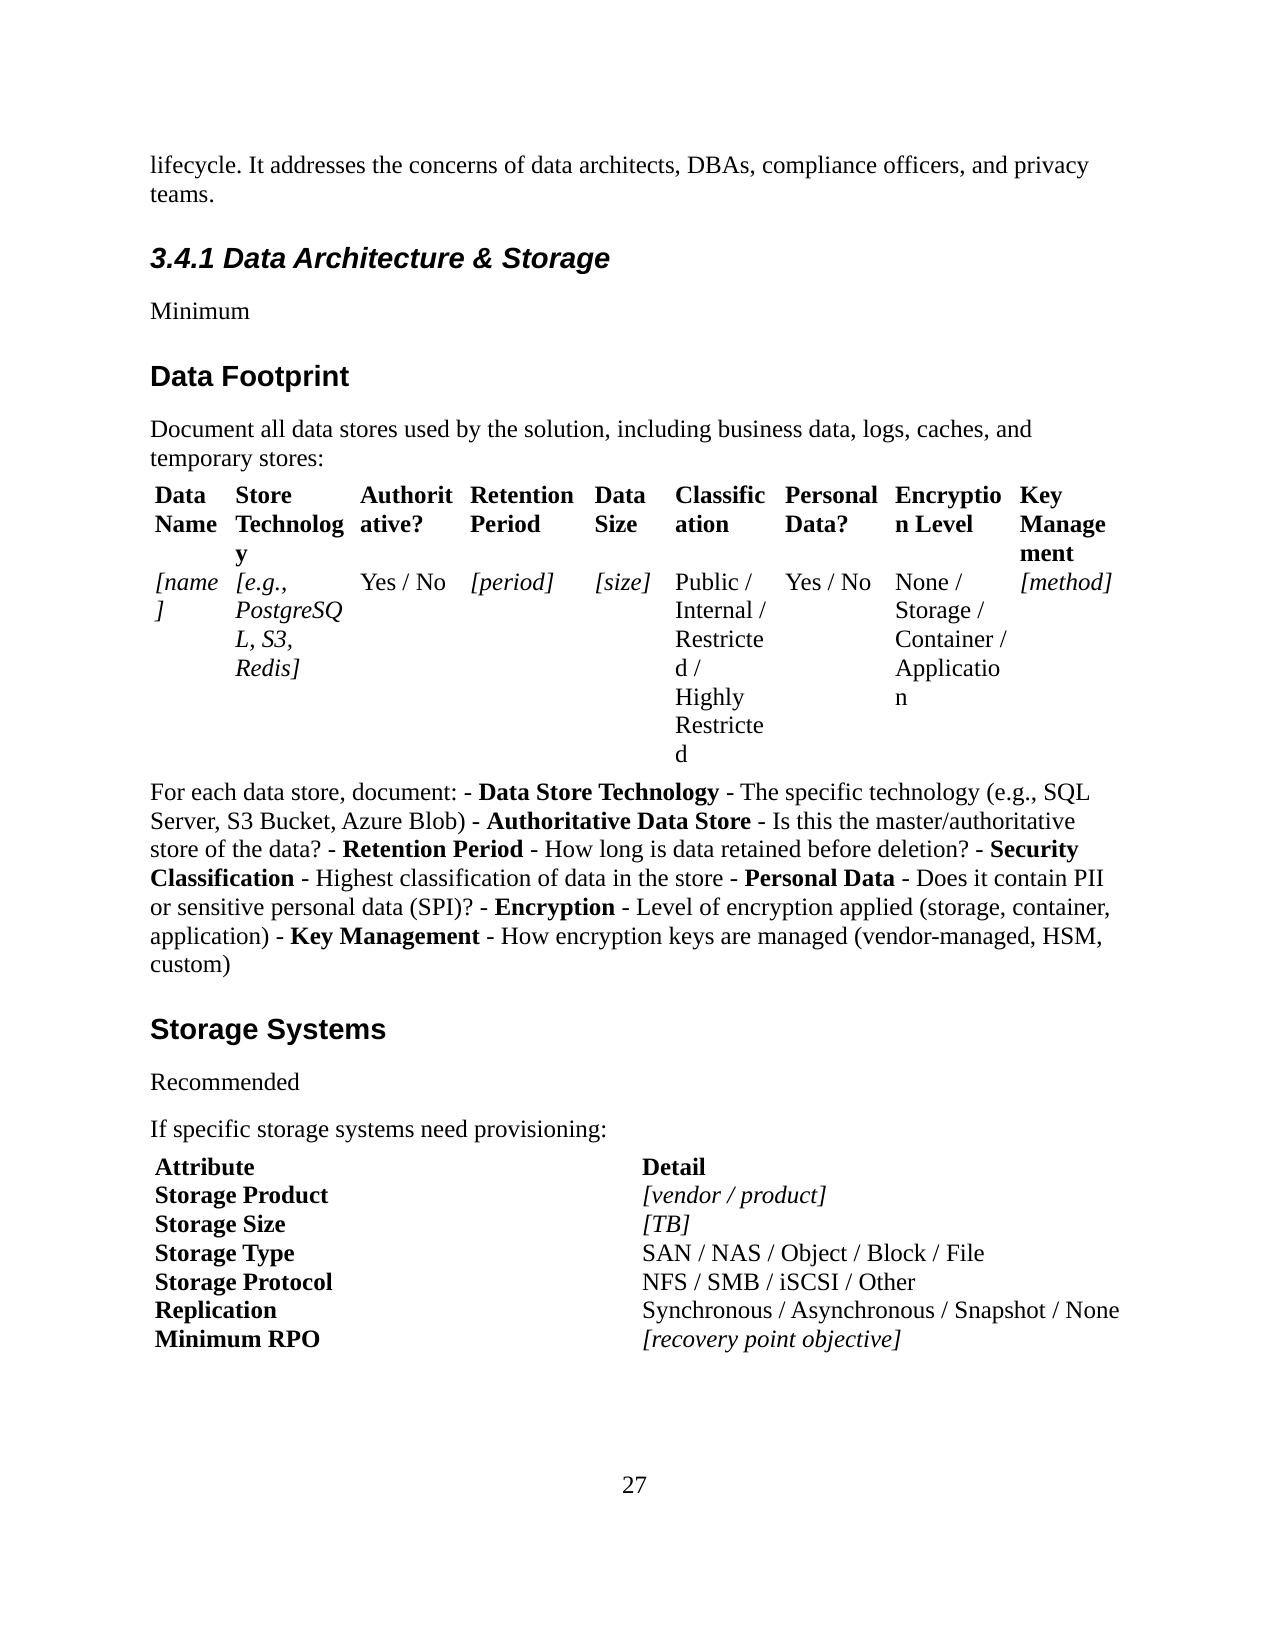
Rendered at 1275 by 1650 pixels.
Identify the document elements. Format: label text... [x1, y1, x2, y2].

text Document all data stores used by the solution, including business data, logs, caches, and temporary stores: [150, 414, 1125, 472]
table_header Personal Data? [780, 481, 890, 567]
table_cell [vendor / product] [638, 1180, 1125, 1209]
table_header Detail [638, 1152, 1125, 1180]
table_header Data Size [590, 481, 670, 567]
text Recommended [150, 1067, 1125, 1096]
table_cell Storage Protocol [150, 1267, 637, 1295]
text For each data store, document: - Data Store Technology - The specific technology (e.g., SQL Server, S3 Bucket, Azure Blob) - Authoritative Data Store - Is this the master/authoritative store of the data? - Retention Period - How long is data retained before deletion? - Security Classification - Highest classification of data in the store - Personal Data - Does it contain PII or sensitive personal data (SPI)? - Encryption - Level of encryption applied (storage, container, application) - Key Management - How encryption keys are managed (vendor-managed, HSM, custom) [150, 777, 1125, 978]
table_header Key Management [1015, 481, 1125, 567]
table_cell Public / Internal / Restricted / Highly Restricted [670, 567, 780, 768]
table_header Data Name [150, 481, 231, 567]
subtitle Data Footprint [150, 359, 1125, 393]
table_cell Minimum RPO [150, 1324, 637, 1353]
table_cell [method] [1015, 567, 1125, 768]
text Minimum [150, 296, 1125, 325]
table_header Retention Period [465, 481, 590, 567]
table_cell [period] [465, 567, 590, 768]
table_cell SAN / NAS / Object / Block / File [638, 1238, 1125, 1267]
table_cell [size] [590, 567, 670, 768]
table_header Classification [670, 481, 780, 567]
table_header Authoritative? [355, 481, 465, 567]
table_cell [TB] [638, 1209, 1125, 1238]
subtitle Storage Systems [150, 1012, 1125, 1046]
text If specific storage systems need provisioning: [150, 1114, 1125, 1143]
table_cell [name] [150, 567, 231, 768]
table_cell Yes / No [780, 567, 890, 768]
table_cell Storage Size [150, 1209, 637, 1238]
table_cell None / Storage / Container / Application [890, 567, 1015, 768]
table_cell Storage Product [150, 1180, 637, 1209]
table_header Encryption Level [890, 481, 1015, 567]
table_cell Replication [150, 1295, 637, 1324]
table_cell [e.g., PostgreSQL, S3, Redis] [231, 567, 355, 768]
table_header Store Technology [231, 481, 355, 567]
table_cell NFS / SMB / iSCSI / Other [638, 1267, 1125, 1295]
table_cell [recovery point objective] [638, 1324, 1125, 1353]
subtitle 3.4.1 Data Architecture & Storage [150, 241, 1125, 275]
table_cell Storage Type [150, 1238, 637, 1267]
table_cell Yes / No [355, 567, 465, 768]
table_cell Synchronous / Asynchronous / Snapshot / None [638, 1295, 1125, 1324]
text lifecycle. It addresses the concerns of data architects, DBAs, compliance officers, and privacy teams. [150, 150, 1125, 207]
table_header Attribute [150, 1152, 637, 1180]
